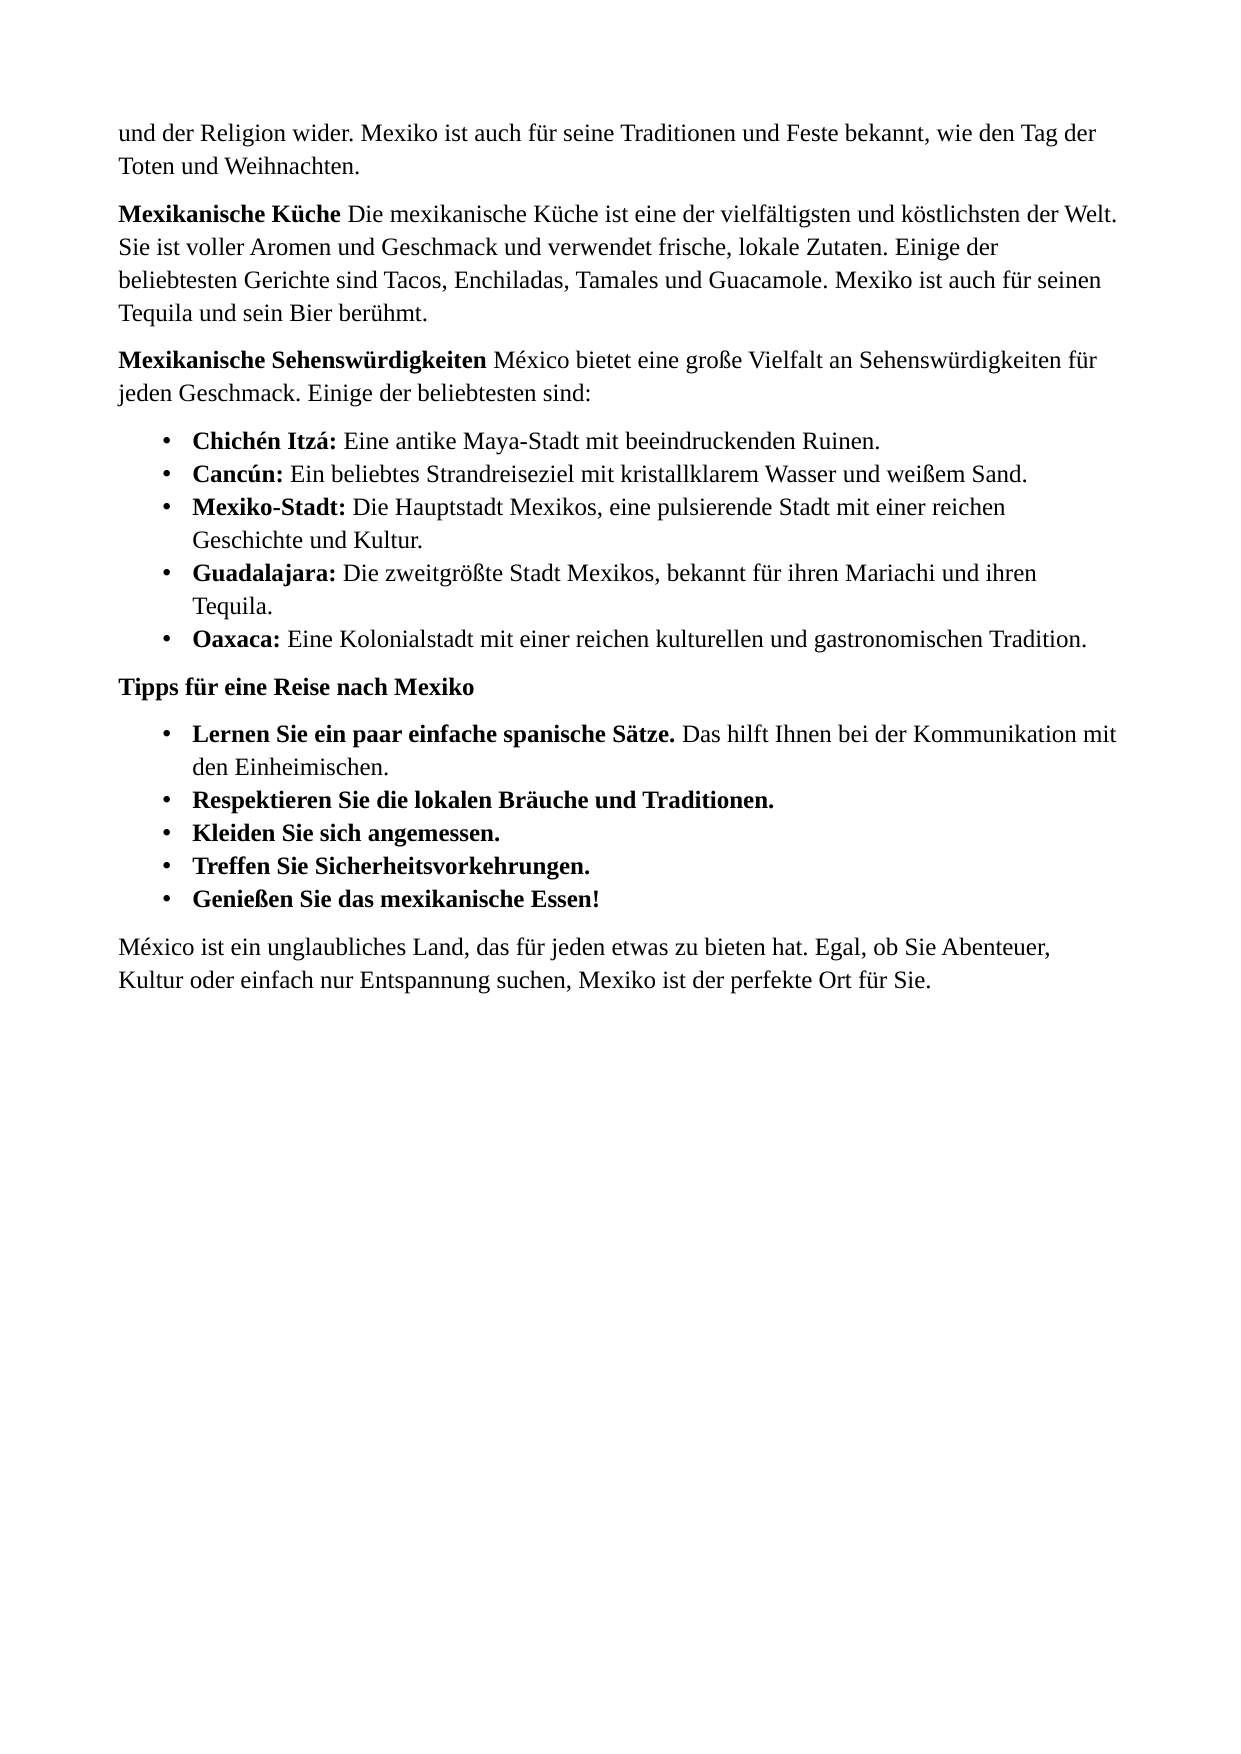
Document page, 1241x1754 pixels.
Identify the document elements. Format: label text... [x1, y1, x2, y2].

list Genießen Sie das mexikanische Essen! [162, 884, 1122, 913]
text Mexikanische Küche Die mexikanische Küche ist eine der vielfältigsten und köstlichsten der Welt. Sie ist voller Aromen und Geschmack und verwendet frische, lokale Zutaten. Einige der beliebtesten Gerichte sind Tacos, Enchiladas, Tamales und Guacamole. Mexiko ist auch für seinen Tequila und sein Bier berühmt. [118, 199, 1122, 327]
list Treffen Sie Sicherheitsvorkehrungen. [162, 851, 1122, 880]
text Mexikanische Sehenswürdigkeiten México bietet eine große Vielfalt an Sehenswürdigkeiten für jeden Geschmack. Einige der beliebtesten sind: [118, 345, 1122, 407]
list Guadalajara: Die zweitgrößte Stadt Mexikos, bekannt für ihren Mariachi und ihren Tequila. [162, 558, 1122, 620]
text und der Religion wider. Mexiko ist auch für seine Traditionen und Feste bekannt, wie den Tag der Toten und Weihnachten. [118, 118, 1122, 180]
list Lernen Sie ein paar einfache spanische Sätze. Das hilft Ihnen bei der Kommunikation mit den Einheimischen. [162, 719, 1122, 781]
list Respektieren Sie die lokalen Bräuche und Traditionen. [162, 785, 1122, 814]
text Tipps für eine Reise nach Mexiko [118, 672, 1122, 701]
text México ist ein unglaubliches Land, das für jeden etwas zu bieten hat. Egal, ob Sie Abenteuer, Kultur oder einfach nur Entspannung suchen, Mexiko ist der perfekte Ort für Sie. [118, 932, 1122, 994]
list Mexiko-Stadt: Die Hauptstadt Mexikos, eine pulsierende Stadt mit einer reichen Geschichte und Kultur. [162, 492, 1122, 554]
list Kleiden Sie sich angemessen. [162, 818, 1122, 847]
list Cancún: Ein beliebtes Strandreiseziel mit kristallklarem Wasser und weißem Sand. [162, 459, 1122, 488]
list Chichén Itzá: Eine antike Maya-Stadt mit beeindruckenden Ruinen. [162, 426, 1122, 455]
list Oaxaca: Eine Kolonialstadt mit einer reichen kulturellen und gastronomischen Tradition. [162, 624, 1122, 653]
